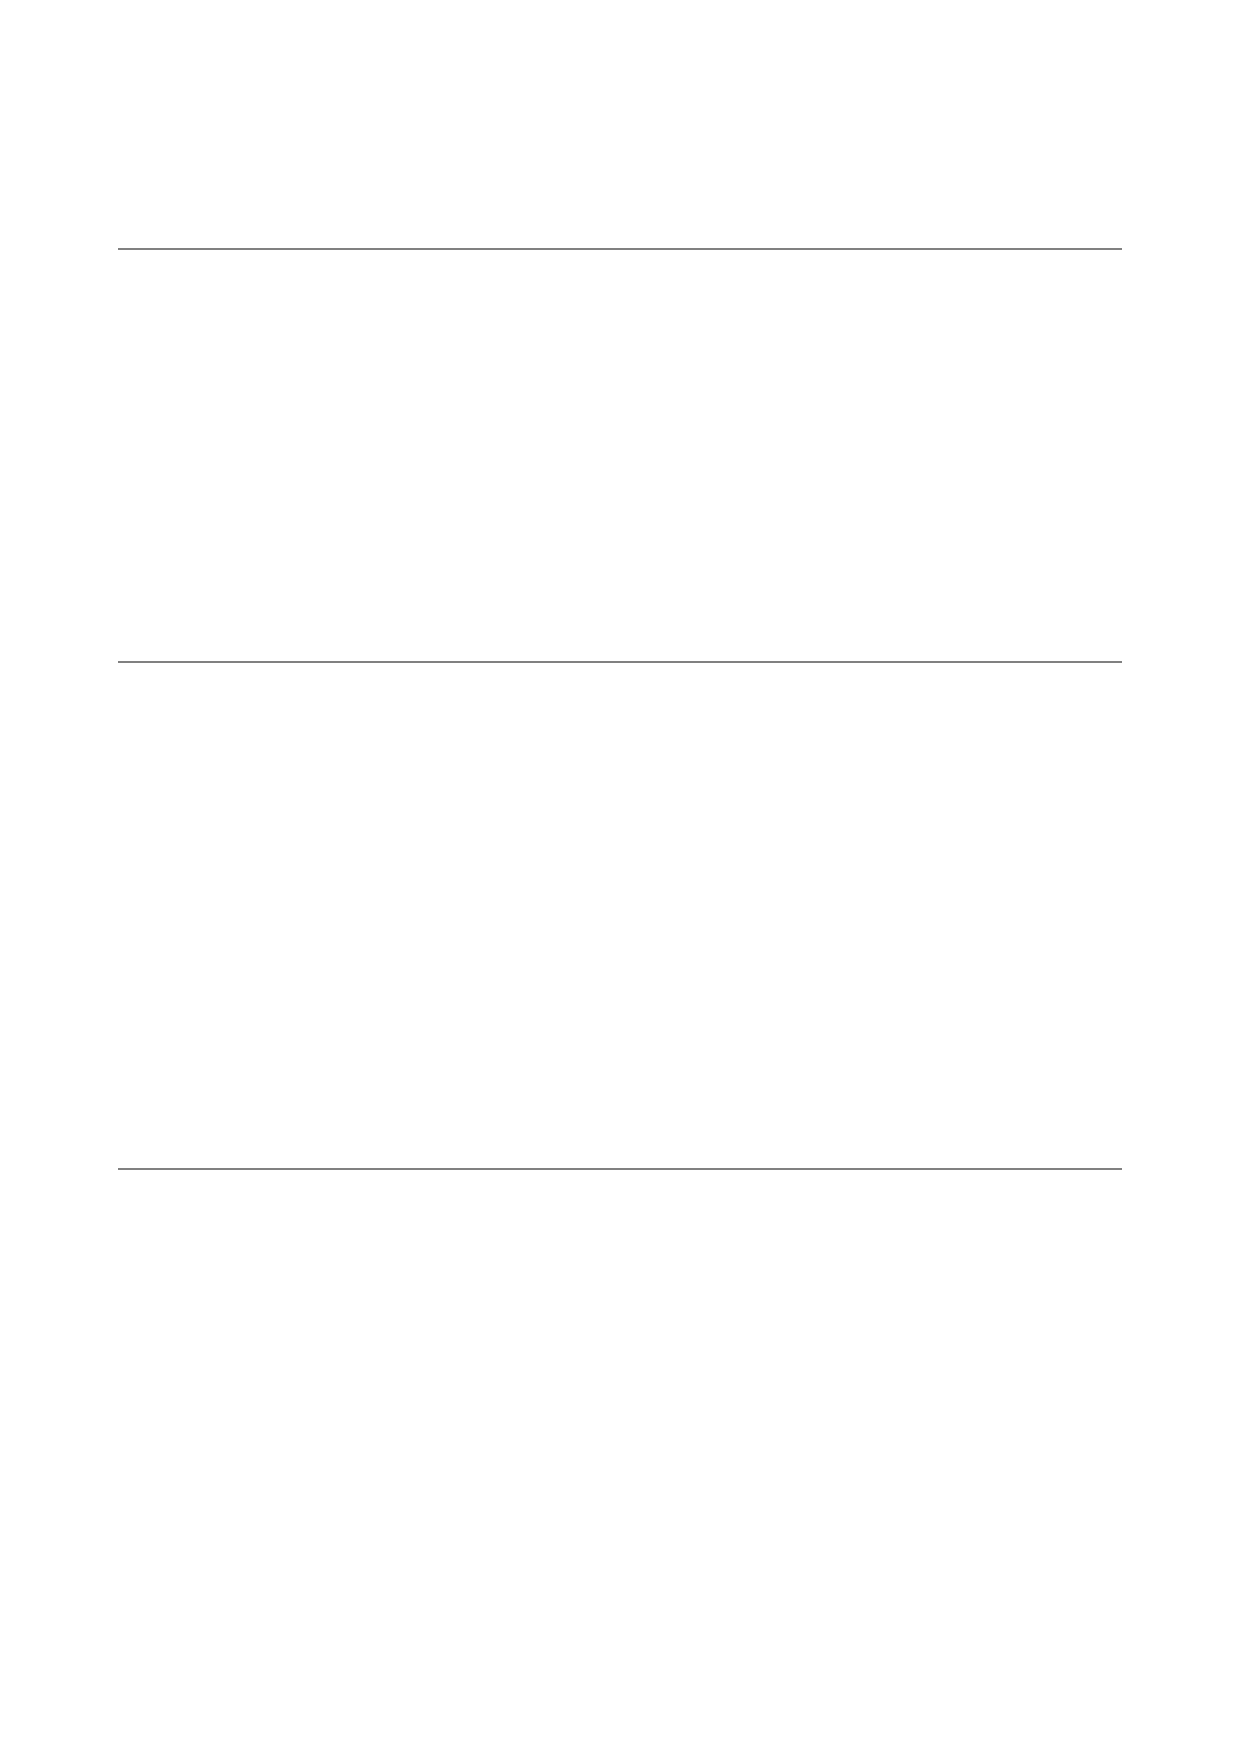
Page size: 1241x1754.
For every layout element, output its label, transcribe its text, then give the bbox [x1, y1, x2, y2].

subtitle 🔹 Что значит “геттер/сеттер для [[Prototype]]” [118, 299, 1122, 342]
text console.log(dog.__proto__ === animal); // true [118, 894, 1122, 918]
text console.log(Object.getPrototypeOf(dog) === animal); // true (тот же результат) [118, 965, 1122, 988]
table_cell сеттер — изменяет [[Prototype]] объекта [488, 594, 1122, 647]
text const animal = { eats: true }; [118, 752, 1122, 776]
text Потому что __proto__ — старый способ, который появился ещё до стандарта ECMAScript 2015 (ES6). Раньше у разработчиков не было других способов работать с прототипом напрямую, поэтому браузеры (начиная с Netscape) ввели неофициальное свойство __proto__. [118, 1274, 1122, 1407]
text Фраза "геттер/сеттер" означает, что __proto__ — это не просто обычное свойство, а специальные функции, которые читают и изменяют внутреннее свойство [[Prototype]]. [118, 355, 1122, 454]
list Object.setPrototypeOf(obj, proto) — безопасно установить прототип [162, 1523, 1122, 1554]
text Позже, когда JavaScript стандартизировали, добавили официальные методы: [118, 1426, 1122, 1454]
text Тут dog.__proto__ = animal — это просто более старый, "короткий" способ записать то же самое, что: [118, 1018, 1122, 1082]
subtitle 🔹 Почему “исторически обусловленный” [118, 1219, 1122, 1262]
table_header Что делает __proto__ [488, 521, 1122, 557]
text console.log(dog.eats); // true (унаследовано) [118, 918, 1122, 941]
subtitle 🔸 Пример: [118, 706, 1122, 739]
list Object.getPrototypeOf(obj) — безопасно получить прототип [162, 1473, 1122, 1504]
table_cell геттер — возвращает текущее значение [[Prototype]] [488, 557, 1122, 594]
text Это свойство нельзя увидеть напрямую (у него даже нет имени в коде), поэтому раньше в браузерах придумали удобный способ к нему обращаться — через __proto__. [118, 118, 1122, 215]
table_header Действие [118, 521, 488, 557]
text Object.setPrototypeOf(dog, animal); [118, 1101, 1122, 1124]
text То есть: [118, 473, 1122, 502]
text // Сеттер — устанавливает [[Prototype]] [118, 823, 1122, 847]
table_cell obj.__proto__ [118, 557, 488, 594]
text dog.__proto__ = animal; [118, 847, 1122, 870]
text const dog = { barks: true }; [118, 776, 1122, 799]
table_cell obj.__proto__ = newProto [118, 594, 488, 647]
